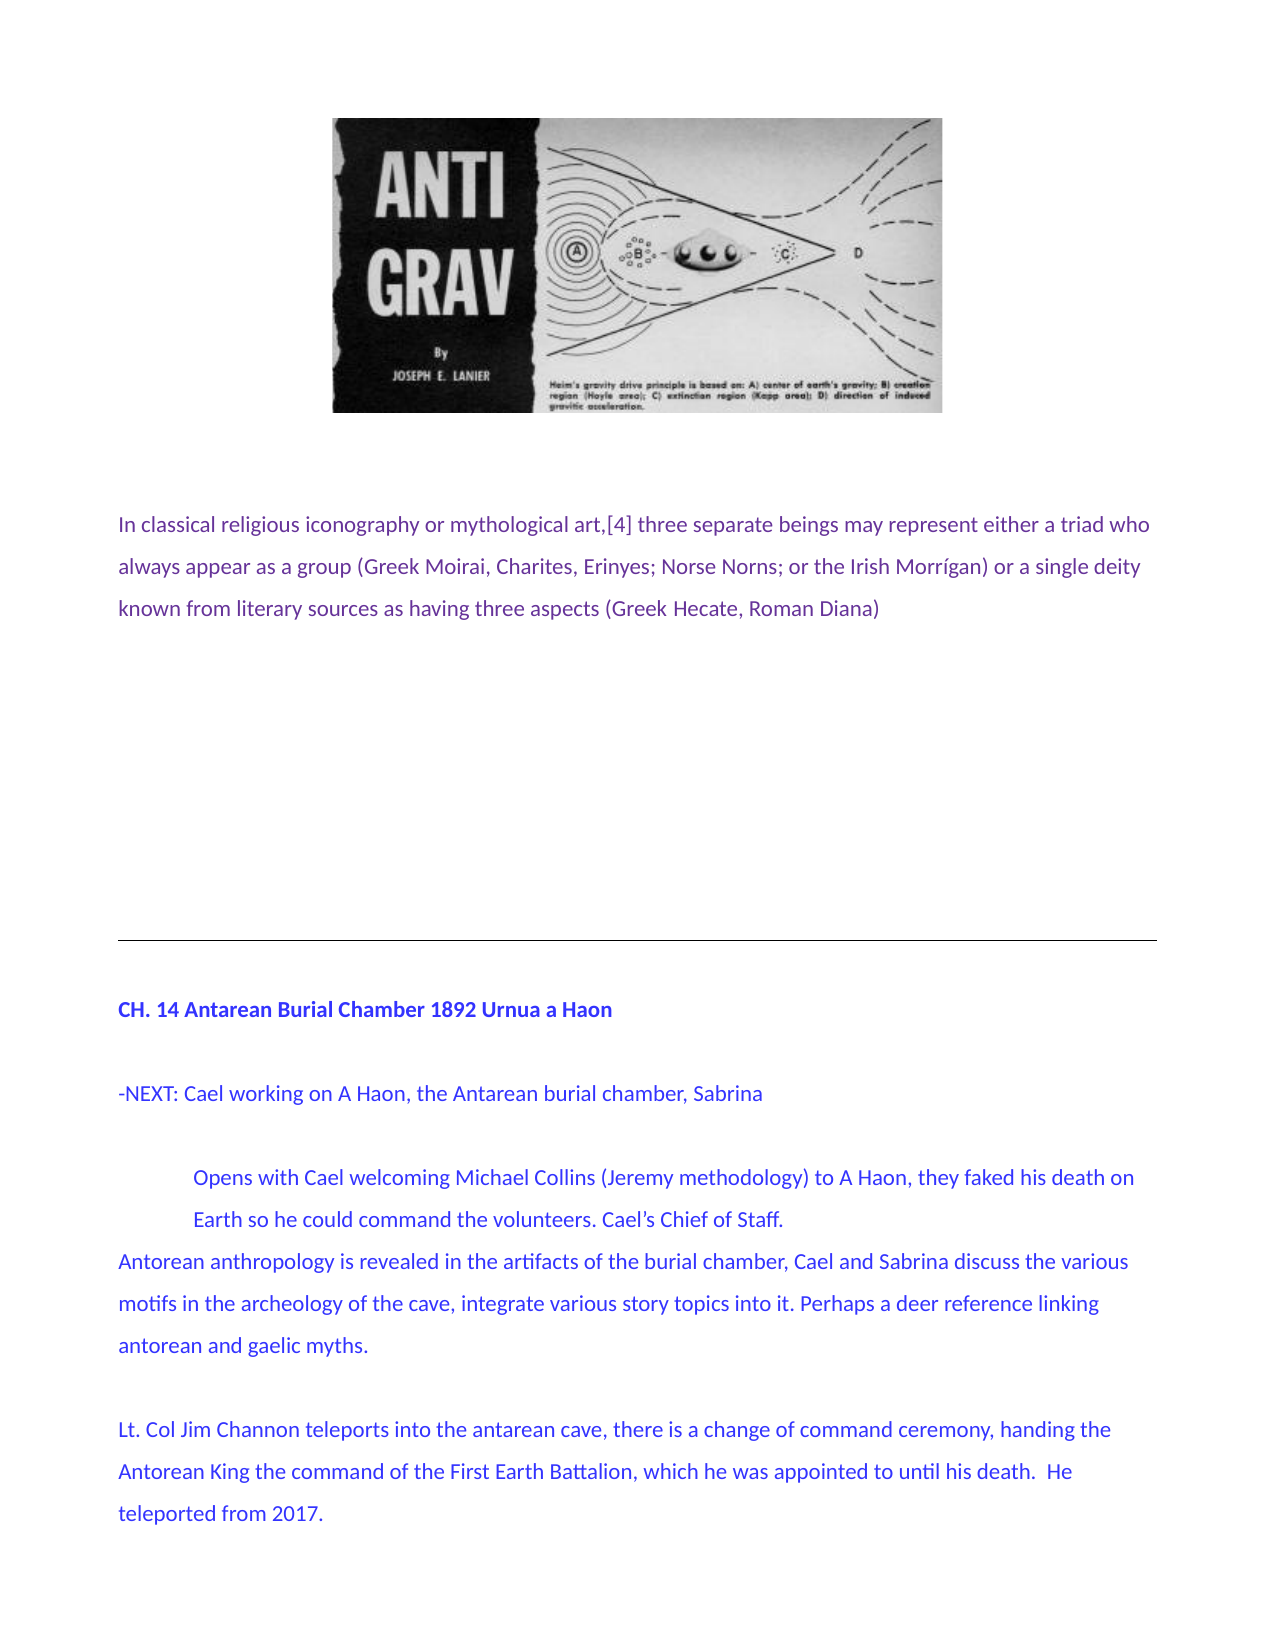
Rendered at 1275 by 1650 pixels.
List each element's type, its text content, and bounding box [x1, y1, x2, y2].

text CH. 14 Antarean Burial Chamber 1892 Urnua a Haon [118, 996, 1157, 1024]
text -NEXT: Cael working on A Haon, the Antarean burial chamber, Sabrina [118, 1079, 1157, 1108]
text Lt. Col Jim Channon teleports into the antarean cave, there is a change of command ceremony, handing the Antorean King the command of the First Earth Battalion, which he was appointed to until his death. He teleported from 2017. [118, 1415, 1157, 1527]
text Opens with Cael welcoming Michael Collins (Jeremy methodology) to A Haon, they faked his death on Earth so he could command the volunteers. Cael’s Chief of Staff. [193, 1163, 1157, 1233]
text In classical religious iconography or mythological art,[4] three separate beings may represent either a triad who always appear as a group (Greek Moirai, Charites, Erinyes; Norse Norns; or the Irish Morrígan) or a single deity known from literary sources as having three aspects (Greek Hecate, Roman Diana) [118, 510, 1157, 622]
text Antorean anthropology is revealed in the artifacts of the burial chamber, Cael and Sabrina discuss the various motifs in the archeology of the cave, integrate various story topics into it. Perhaps a deer reference linking antorean and gaelic myths. [118, 1247, 1157, 1359]
picture [332, 118, 943, 413]
